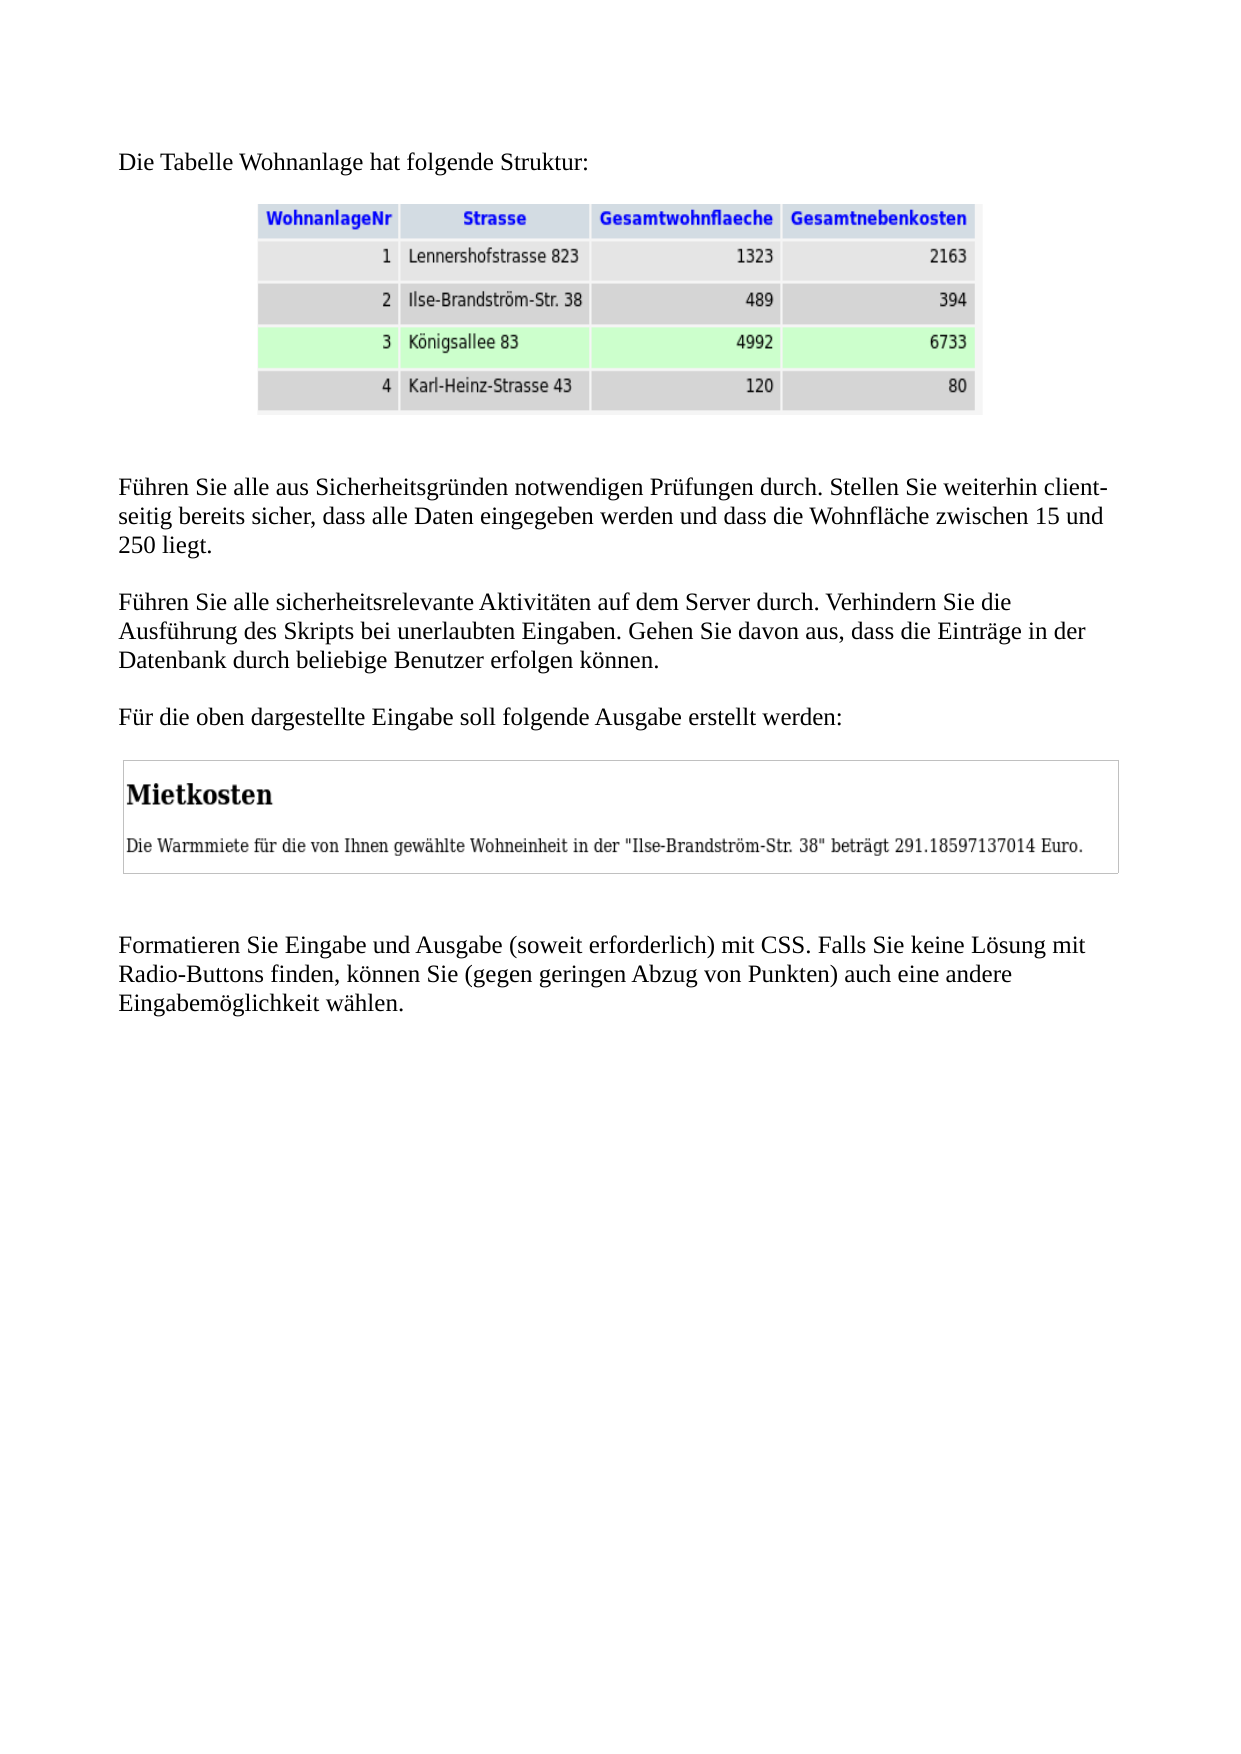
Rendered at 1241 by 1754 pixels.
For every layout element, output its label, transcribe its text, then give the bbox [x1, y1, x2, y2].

text Führen Sie alle aus Sicherheitsgründen notwendigen Prüfungen durch. Stellen Sie weiterhin client-seitig bereits sicher, dass alle Daten eingegeben werden und dass die Wohnfläche zwischen 15 und 250 liegt. [118, 472, 1122, 558]
text Die Tabelle Wohnanlage hat folgende Struktur: [118, 147, 1122, 176]
picture [257, 204, 983, 415]
text Formatieren Sie Eingabe und Ausgabe (soweit erforderlich) mit CSS. Falls Sie keine Lösung mit Radio-Buttons finden, können Sie (gegen geringen Abzug von Punkten) auch eine andere Eingabemöglichkeit wählen. [118, 931, 1122, 1017]
text Führen Sie alle sicherheitsrelevante Aktivitäten auf dem Server durch. Verhindern Sie die Ausführung des Skripts bei unerlaubten Eingaben. Gehen Sie davon aus, dass die Einträge in der Datenbank durch beliebige Benutzer erfolgen können. [118, 587, 1122, 673]
text Für die oben dargestellte Eingabe soll folgende Ausgabe erstellt werden: [118, 702, 1122, 731]
picture [125, 762, 1115, 871]
